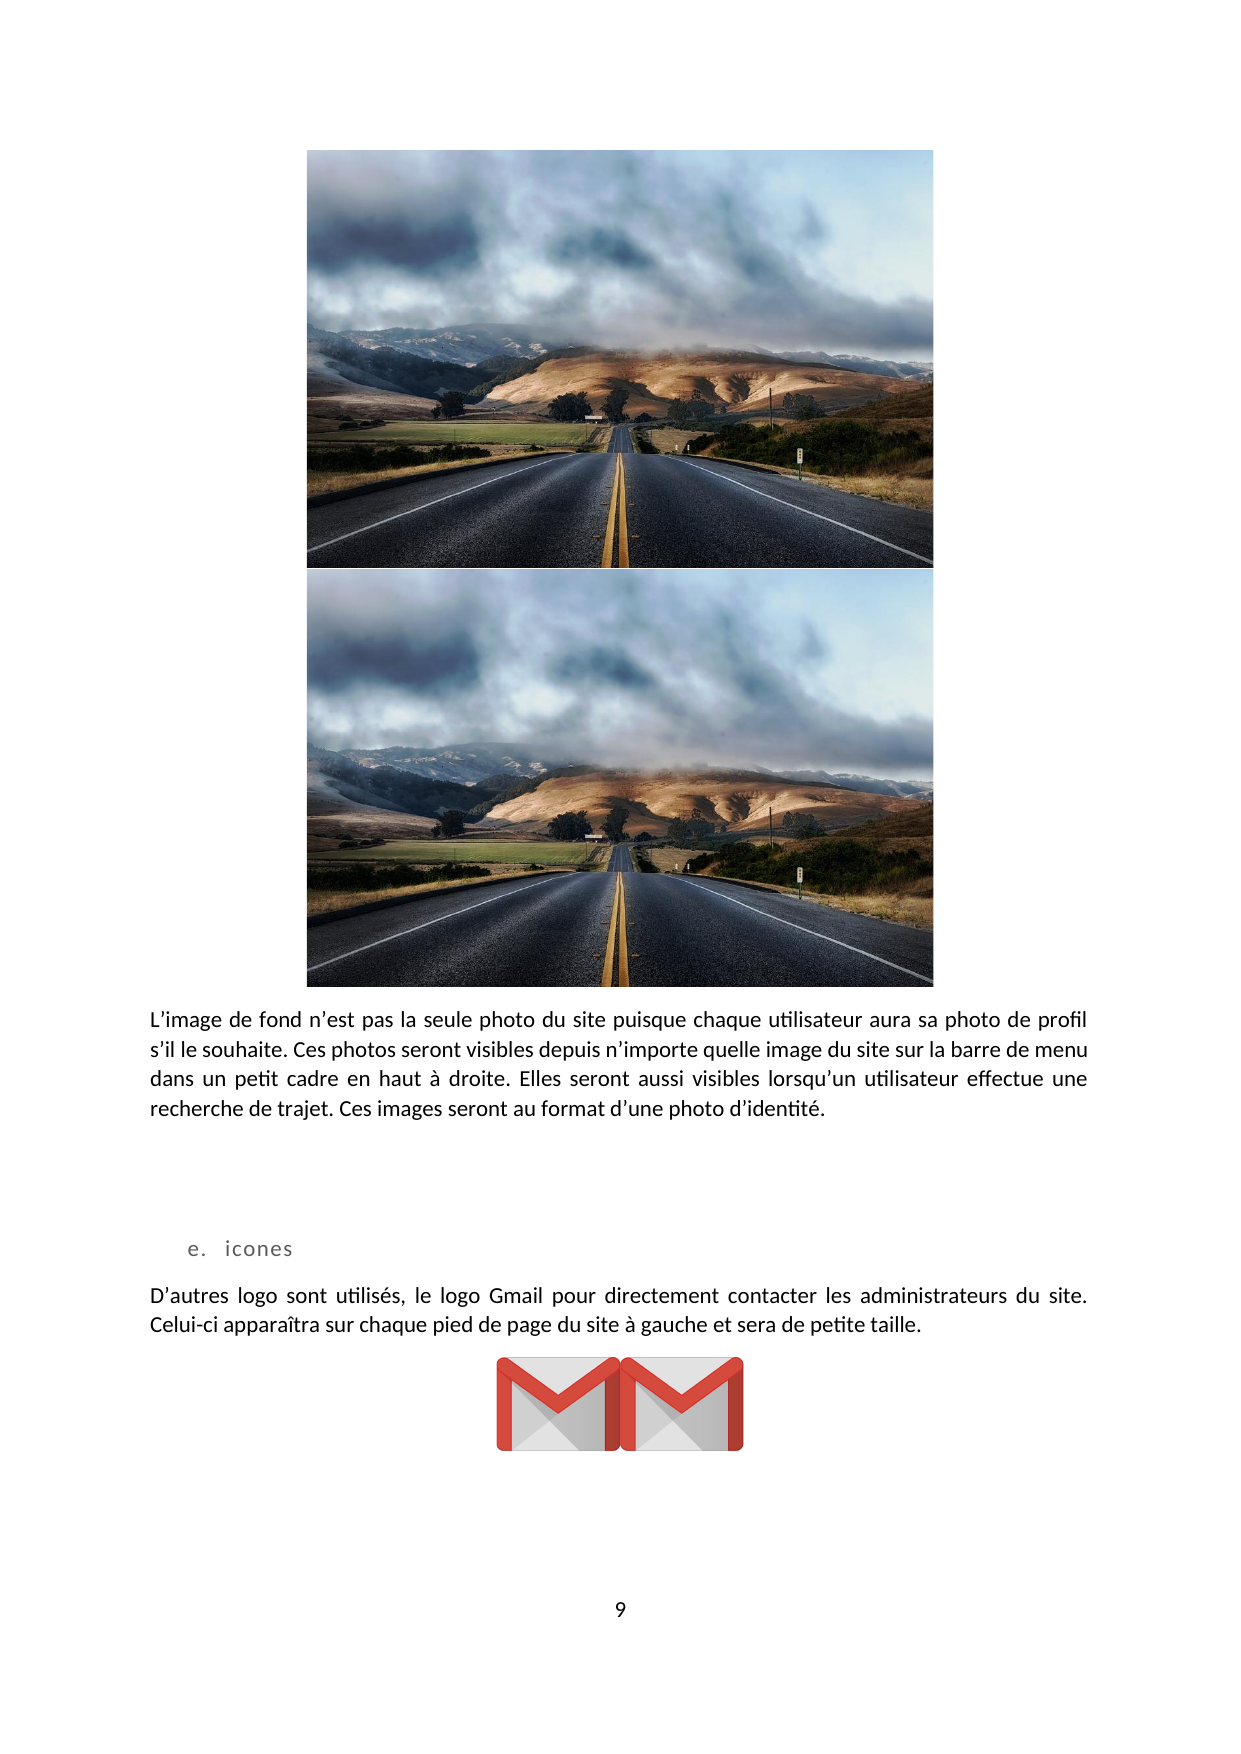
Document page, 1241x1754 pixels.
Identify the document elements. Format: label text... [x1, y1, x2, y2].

text D’autres logo sont utilisés, le logo Gmail pour directement contacter les administrateurs du site. Celui-ci apparaîtra sur chaque pied de page du site à gauche et sera de petite taille. [150, 1281, 1090, 1339]
text L’image de fond n’est pas la seule photo du site puisque chaque utilisateur aura sa photo de profil s’il le souhaite. Ces photos seront visibles depuis n’importe quelle image du site sur la barre de menu dans un petit cadre en haut à droite. Elles seront aussi visibles lorsqu’un utilisateur effectue une recherche de trajet. Ces images seront au format d’une photo d’identité. [150, 1005, 1090, 1122]
list icones [187, 1234, 1090, 1262]
